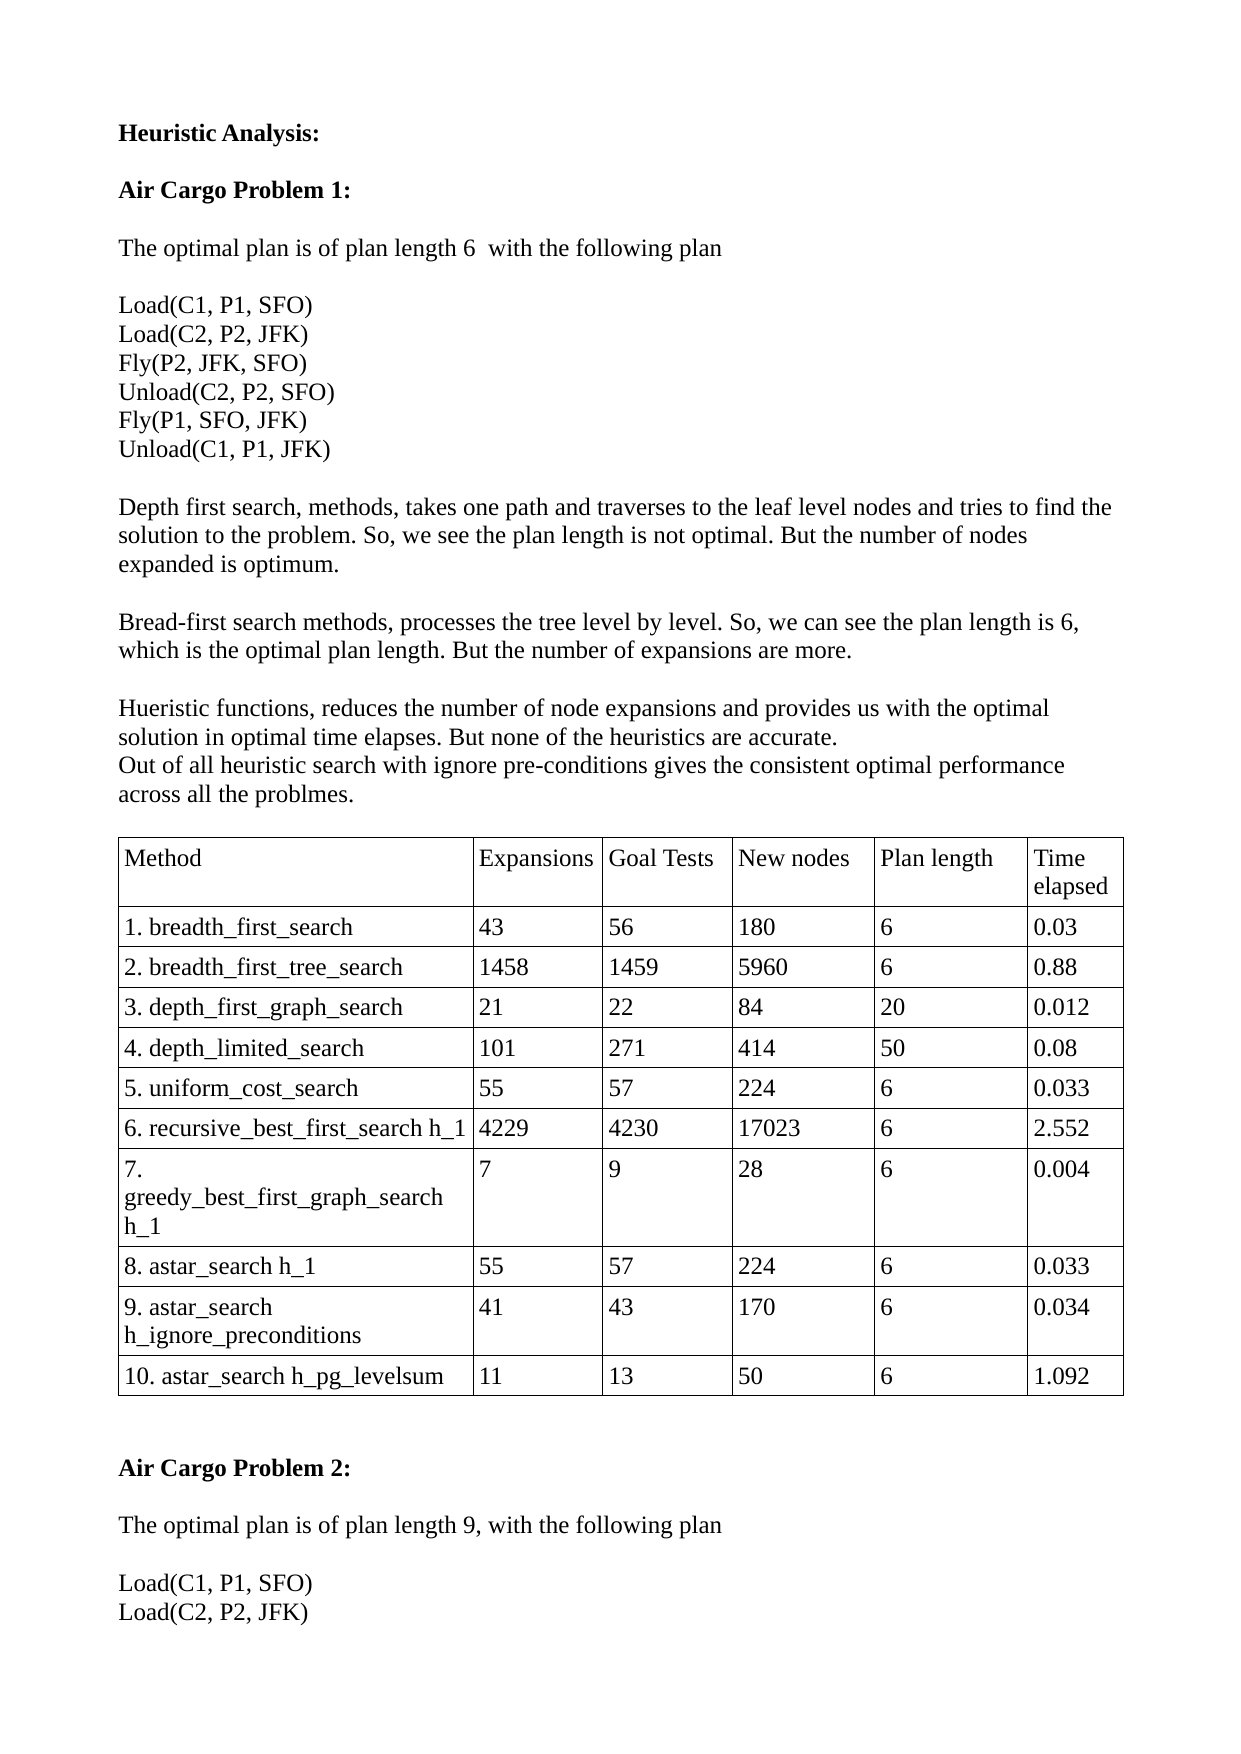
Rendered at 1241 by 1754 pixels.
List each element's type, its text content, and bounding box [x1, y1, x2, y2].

table_cell 0.03 [1028, 907, 1123, 946]
table_cell 7 [474, 1149, 602, 1246]
table_cell 84 [733, 988, 874, 1027]
table_cell 50 [875, 1028, 1027, 1067]
table_header Time elapsed [1028, 838, 1123, 906]
text Unload(C1, P1, JFK) [118, 434, 1122, 463]
table_cell 7. greedy_best_first_graph_search h_1 [119, 1149, 473, 1246]
text Out of all heuristic search with ignore pre-conditions gives the consistent optimal performance across all the problmes. [118, 751, 1122, 808]
table_cell 6 [875, 1149, 1027, 1246]
table_cell 0.033 [1028, 1068, 1123, 1107]
table_cell 6 [875, 1287, 1027, 1355]
table_cell 0.004 [1028, 1149, 1123, 1246]
table_cell 3. depth_first_graph_search [119, 988, 473, 1027]
text Heuristic Analysis: [118, 118, 1122, 147]
table_header Method [119, 838, 473, 906]
table_cell 21 [474, 988, 602, 1027]
text Fly(P1, SFO, JFK) [118, 406, 1122, 434]
table_cell 6 [875, 1068, 1027, 1107]
table_cell 57 [603, 1247, 732, 1286]
table_cell 1458 [474, 947, 602, 987]
table_cell 1.092 [1028, 1356, 1123, 1395]
table_header New nodes [733, 838, 874, 906]
table_cell 2.552 [1028, 1109, 1123, 1148]
text Load(C1, P1, SFO) [118, 291, 1122, 319]
text Hueristic functions, reduces the number of node expansions and provides us with the optimal solution in optimal time elapses. But none of the heuristics are accurate. [118, 693, 1122, 751]
table_cell 101 [474, 1028, 602, 1067]
table_cell 224 [733, 1068, 874, 1107]
table_cell 0.08 [1028, 1028, 1123, 1067]
table_cell 57 [603, 1068, 732, 1107]
table_cell 6 [875, 1356, 1027, 1395]
table_cell 41 [474, 1287, 602, 1355]
text Load(C1, P1, SFO) [118, 1568, 1122, 1597]
text Unload(C2, P2, SFO) [118, 377, 1122, 406]
table_cell 55 [474, 1247, 602, 1286]
table_cell 1. breadth_first_search [119, 907, 473, 946]
table_cell 43 [474, 907, 602, 946]
table_cell 0.033 [1028, 1247, 1123, 1286]
table_cell 10. astar_search h_pg_levelsum [119, 1356, 473, 1395]
table_header Expansions [474, 838, 602, 906]
table_cell 9 [603, 1149, 732, 1246]
text Air Cargo Problem 2: [118, 1453, 1122, 1482]
table_header Plan length [875, 838, 1027, 906]
table_cell 4. depth_limited_search [119, 1028, 473, 1067]
table_cell 20 [875, 988, 1027, 1027]
table_cell 2. breadth_first_tree_search [119, 947, 473, 987]
text The optimal plan is of plan length 9, with the following plan [118, 1510, 1122, 1539]
table_cell 6 [875, 947, 1027, 987]
table_cell 224 [733, 1247, 874, 1286]
table_cell 6 [875, 1247, 1027, 1286]
table_cell 5960 [733, 947, 874, 987]
text The optimal plan is of plan length 6 with the following plan [118, 233, 1122, 262]
table_cell 6. recursive_best_first_search h_1 [119, 1109, 473, 1148]
table_cell 4229 [474, 1109, 602, 1148]
table_cell 271 [603, 1028, 732, 1067]
table_cell 17023 [733, 1109, 874, 1148]
table_cell 4230 [603, 1109, 732, 1148]
table_header Goal Tests [603, 838, 732, 906]
table_cell 11 [474, 1356, 602, 1395]
table_cell 0.012 [1028, 988, 1123, 1027]
table_cell 28 [733, 1149, 874, 1246]
table_cell 50 [733, 1356, 874, 1395]
table_cell 9. astar_search h_ignore_preconditions [119, 1287, 473, 1355]
table_cell 414 [733, 1028, 874, 1067]
table_cell 22 [603, 988, 732, 1027]
table_cell 13 [603, 1356, 732, 1395]
table_cell 6 [875, 1109, 1027, 1148]
table_cell 0.88 [1028, 947, 1123, 987]
table_cell 56 [603, 907, 732, 946]
text Load(C2, P2, JFK) [118, 319, 1122, 348]
table_cell 55 [474, 1068, 602, 1107]
table_cell 1459 [603, 947, 732, 987]
table_cell 170 [733, 1287, 874, 1355]
text Depth first search, methods, takes one path and traverses to the leaf level nodes and tries to find the solution to the problem. So, we see the plan length is not optimal. But the number of nodes expanded is optimum. [118, 492, 1122, 578]
table_cell 43 [603, 1287, 732, 1355]
text Fly(P2, JFK, SFO) [118, 348, 1122, 377]
table_cell 8. astar_search h_1 [119, 1247, 473, 1286]
table_cell 0.034 [1028, 1287, 1123, 1355]
table_cell 180 [733, 907, 874, 946]
table_cell 6 [875, 907, 1027, 946]
text Air Cargo Problem 1: [118, 176, 1122, 204]
text Bread-first search methods, processes the tree level by level. So, we can see the plan length is 6, which is the optimal plan length. But the number of expansions are more. [118, 607, 1122, 664]
text Load(C2, P2, JFK) [118, 1597, 1122, 1625]
table_cell 5. uniform_cost_search [119, 1068, 473, 1107]
